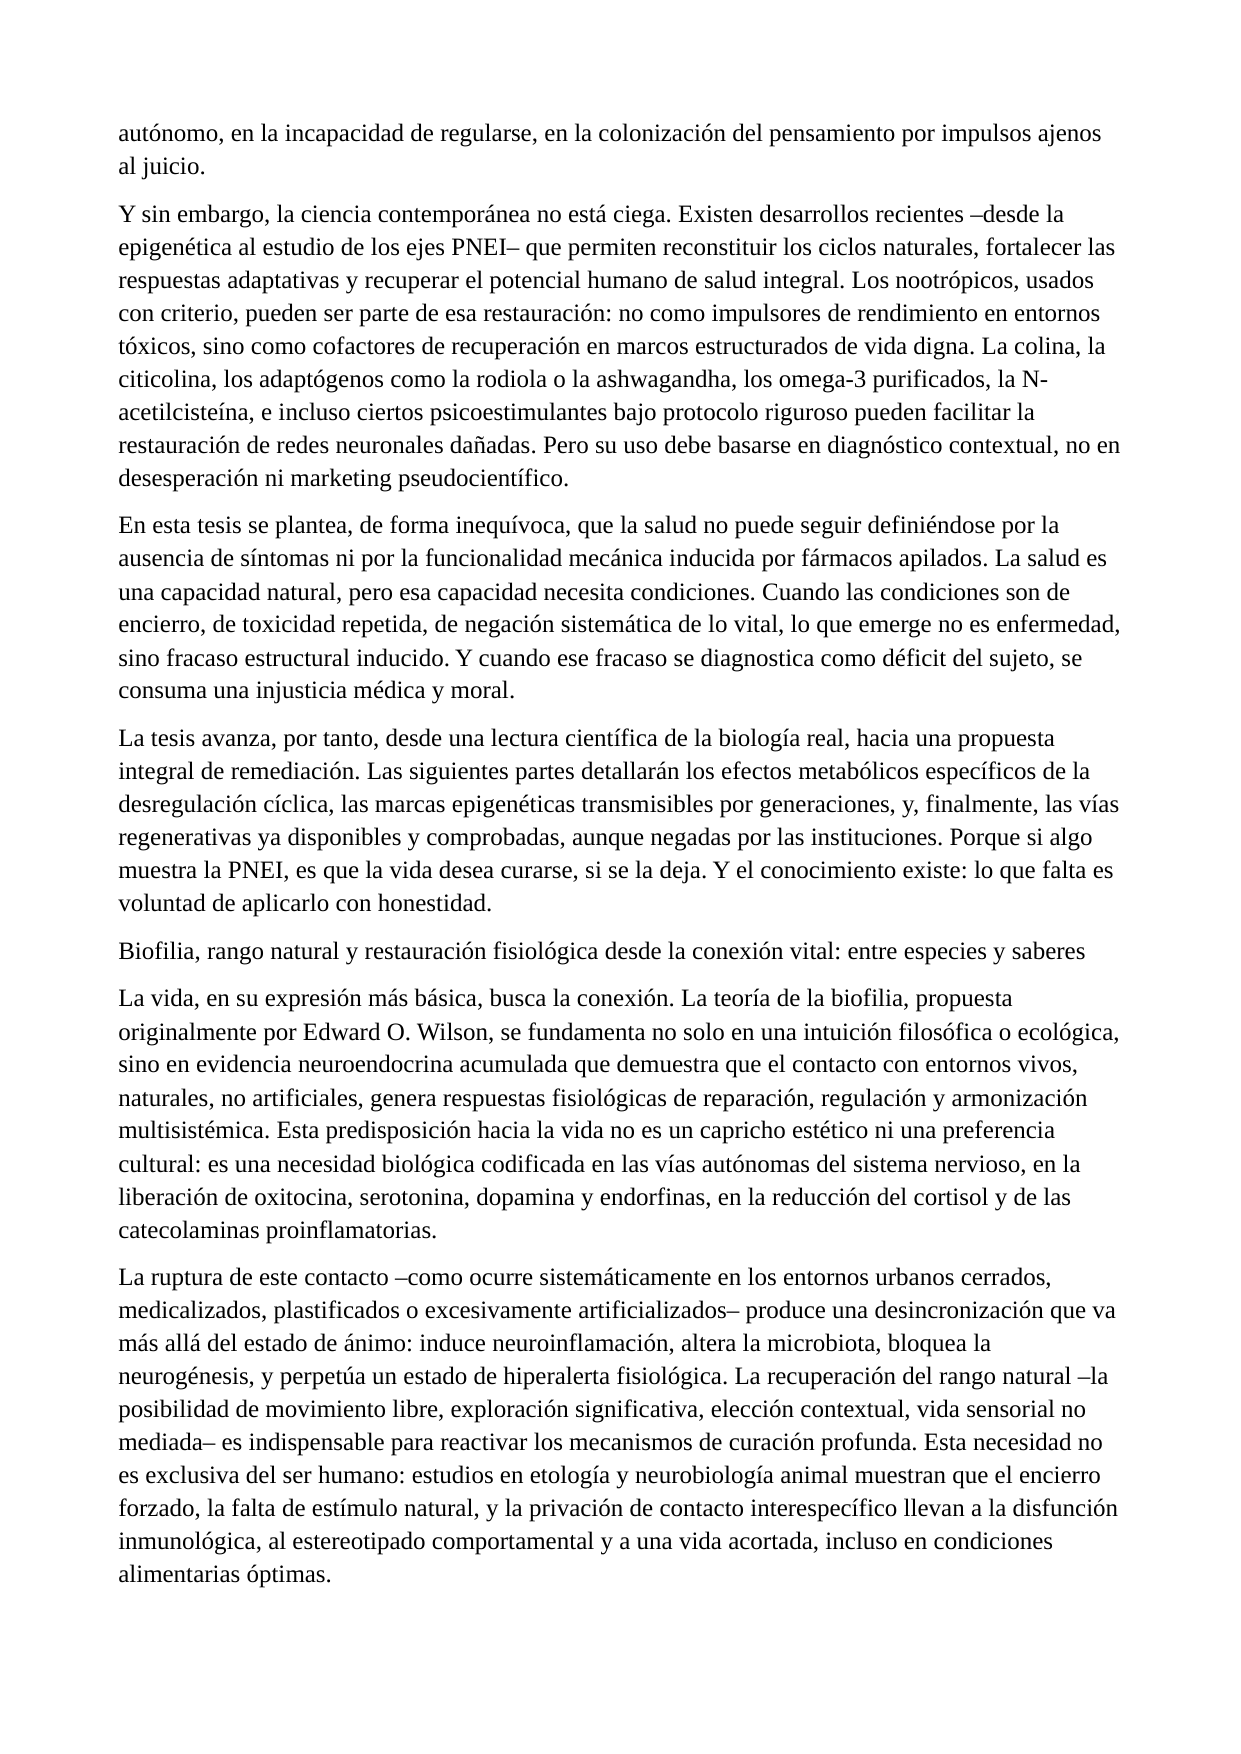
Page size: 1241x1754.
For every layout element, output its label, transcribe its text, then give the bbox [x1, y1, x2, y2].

text La ruptura de este contacto –como ocurre sistemáticamente en los entornos urbanos cerrados, medicalizados, plastificados o excesivamente artificializados– produce una desincronización que va más allá del estado de ánimo: induce neuroinflamación, altera la microbiota, bloquea la neurogénesis, y perpetúa un estado de hiperalerta fisiológica. La recuperación del rango natural –la posibilidad de movimiento libre, exploración significativa, elección contextual, vida sensorial no mediada– es indispensable para reactivar los mecanismos de curación profunda. Esta necesidad no es exclusiva del ser humano: estudios en etología y neurobiología animal muestran que el encierro forzado, la falta de estímulo natural, y la privación de contacto interespecífico llevan a la disfunción inmunológica, al estereotipado comportamental y a una vida acortada, incluso en condiciones alimentarias óptimas. [118, 1262, 1122, 1588]
text La tesis avanza, por tanto, desde una lectura científica de la biología real, hacia una propuesta integral de remediación. Las siguientes partes detallarán los efectos metabólicos específicos de la desregulación cíclica, las marcas epigenéticas transmisibles por generaciones, y, finalmente, las vías regenerativas ya disponibles y comprobadas, aunque negadas por las instituciones. Porque si algo muestra la PNEI, es que la vida desea curarse, si se la deja. Y el conocimiento existe: lo que falta es voluntad de aplicarlo con honestidad. [118, 723, 1122, 917]
text autónomo, en la incapacidad de regularse, en la colonización del pensamiento por impulsos ajenos al juicio. [118, 118, 1122, 180]
text Y sin embargo, la ciencia contemporánea no está ciega. Existen desarrollos recientes –desde la epigenética al estudio de los ejes PNEI– que permiten reconstituir los ciclos naturales, fortalecer las respuestas adaptativas y recuperar el potencial humano de salud integral. Los nootrópicos, usados con criterio, pueden ser parte de esa restauración: no como impulsores de rendimiento en entornos tóxicos, sino como cofactores de recuperación en marcos estructurados de vida digna. La colina, la citicolina, los adaptógenos como la rodiola o la ashwagandha, los omega-3 purificados, la N-acetilcisteína, e incluso ciertos psicoestimulantes bajo protocolo riguroso pueden facilitar la restauración de redes neuronales dañadas. Pero su uso debe basarse en diagnóstico contextual, no en desesperación ni marketing pseudocientífico. [118, 199, 1122, 492]
text En esta tesis se plantea, de forma inequívoca, que la salud no puede seguir definiéndose por la ausencia de síntomas ni por la funcionalidad mecánica inducida por fármacos apilados. La salud es una capacidad natural, pero esa capacidad necesita condiciones. Cuando las condiciones son de encierro, de toxicidad repetida, de negación sistemática de lo vital, lo que emerge no es enfermedad, sino fracaso estructural inducido. Y cuando ese fracaso se diagnostica como déficit del sujeto, se consuma una injusticia médica y moral. [118, 511, 1122, 704]
text La vida, en su expresión más básica, busca la conexión. La teoría de la biofilia, propuesta originalmente por Edward O. Wilson, se fundamenta no solo en una intuición filosófica o ecológica, sino en evidencia neuroendocrina acumulada que demuestra que el contacto con entornos vivos, naturales, no artificiales, genera respuestas fisiológicas de reparación, regulación y armonización multisistémica. Esta predisposición hacia la vida no es un capricho estético ni una preferencia cultural: es una necesidad biológica codificada en las vías autónomas del sistema nervioso, en la liberación de oxitocina, serotonina, dopamina y endorfinas, en la reducción del cortisol y de las catecolaminas proinflamatorias. [118, 983, 1122, 1243]
text Biofilia, rango natural y restauración fisiológica desde la conexión vital: entre especies y saberes [118, 936, 1122, 965]
